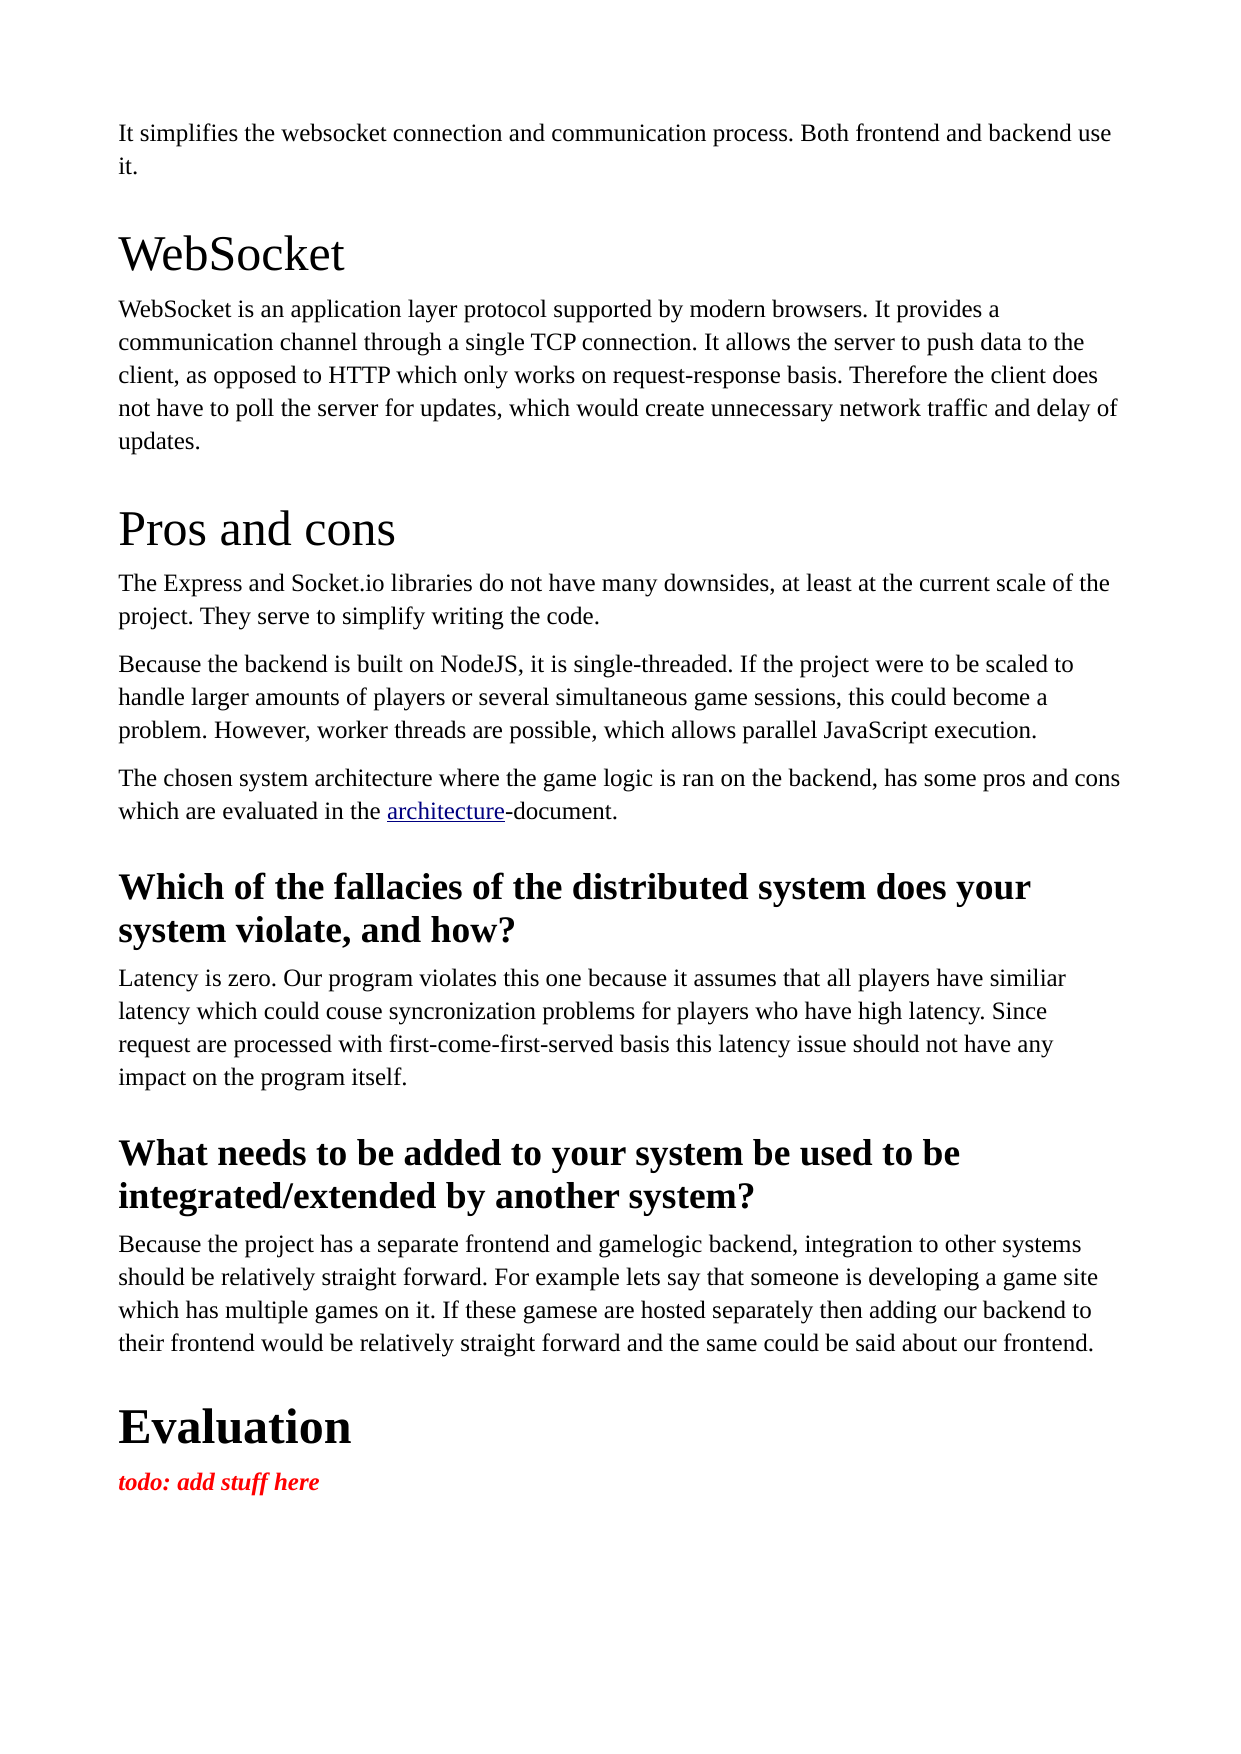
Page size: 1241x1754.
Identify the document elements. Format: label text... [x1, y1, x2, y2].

subtitle Which of the fallacies of the distributed system does your system violate, and how? [118, 864, 1122, 950]
subtitle What needs to be added to your system be used to be integrated/extended by another system? [118, 1130, 1122, 1217]
text The chosen system architecture where the game logic is ran on the backend, has some pros and cons which are evaluated in the architecture-document. [118, 763, 1122, 824]
text The Express and Socket.io libraries do not have many downsides, at least at the current scale of the project. They serve to simplify writing the code. [118, 568, 1122, 630]
text Latency is zero. Our program violates this one because it assumes that all players have similiar latency which could couse syncronization problems for players who have high latency. Since request are processed with first-come-first-served basis this latency issue should not have any impact on the program itself. [118, 963, 1122, 1091]
subtitle Pros and cons [118, 498, 1122, 556]
text It simplifies the websocket connection and communication process. Both frontend and backend use it. [118, 118, 1122, 180]
text todo: add stuff here [118, 1467, 1122, 1495]
subtitle Evaluation [118, 1397, 1122, 1454]
text Because the project has a separate frontend and gamelogic backend, integration to other systems should be relatively straight forward. For example lets say that someone is developing a game site which has multiple games on it. If these gamese are hosted separately then adding our backend to their frontend would be relatively straight forward and the same could be said about our frontend. [118, 1229, 1122, 1357]
text Because the backend is built on NodeJS, it is single-threaded. If the project were to be scaled to handle larger amounts of players or several simultaneous game sessions, this could become a problem. However, worker threads are possible, which allows parallel JavaScript execution. [118, 649, 1122, 744]
subtitle WebSocket [118, 224, 1122, 281]
text WebSocket is an application layer protocol supported by modern browsers. It provides a communication channel through a single TCP connection. It allows the server to push data to the client, as opposed to HTTP which only works on request-response basis. Therefore the client does not have to poll the server for updates, which would create unnecessary network traffic and delay of updates. [118, 294, 1122, 454]
